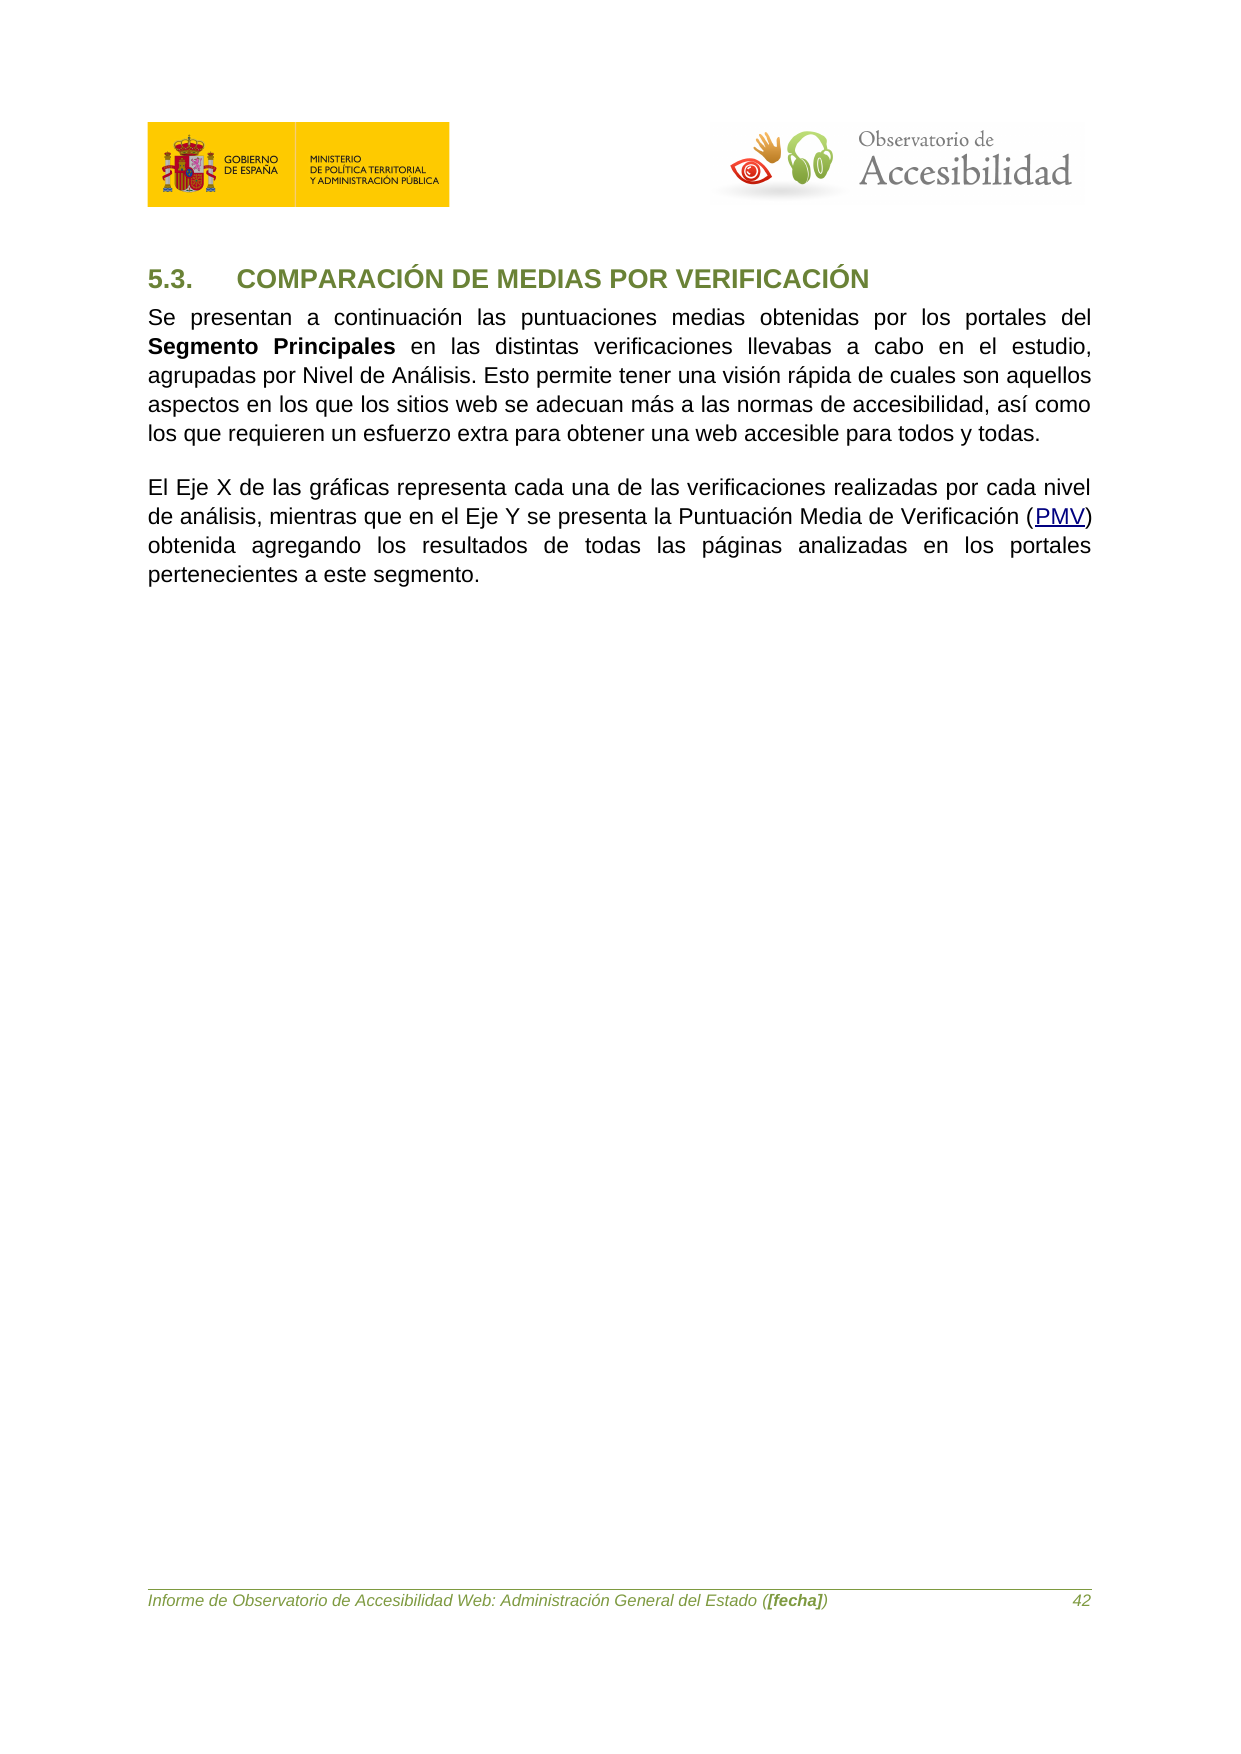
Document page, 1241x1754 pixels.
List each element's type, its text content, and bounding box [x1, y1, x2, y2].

text Se presentan a continuación las puntuaciones medias obtenidas por los portales del Segmento Principales en las distintas verificaciones llevabas a cabo en el estudio, agrupadas por Nivel de Análisis. Esto permite tener una visión rápida de cuales son aquellos aspectos en los que los sitios web se adecuan más a las normas de accesibilidad, así como los que requieren un esfuerzo extra para obtener una web accesible para todos y todas. [148, 304, 1092, 446]
list Comparación de medias por verificación [148, 263, 1092, 294]
text El Eje X de las gráficas representa cada una de las verificaciones realizadas por cada nivel de análisis, mientras que en el Eje Y se presenta la Puntuación Media de Verificación (PMV) obtenida agregando los resultados de todas las páginas analizadas en los portales pertenecientes a este segmento. [148, 474, 1092, 587]
